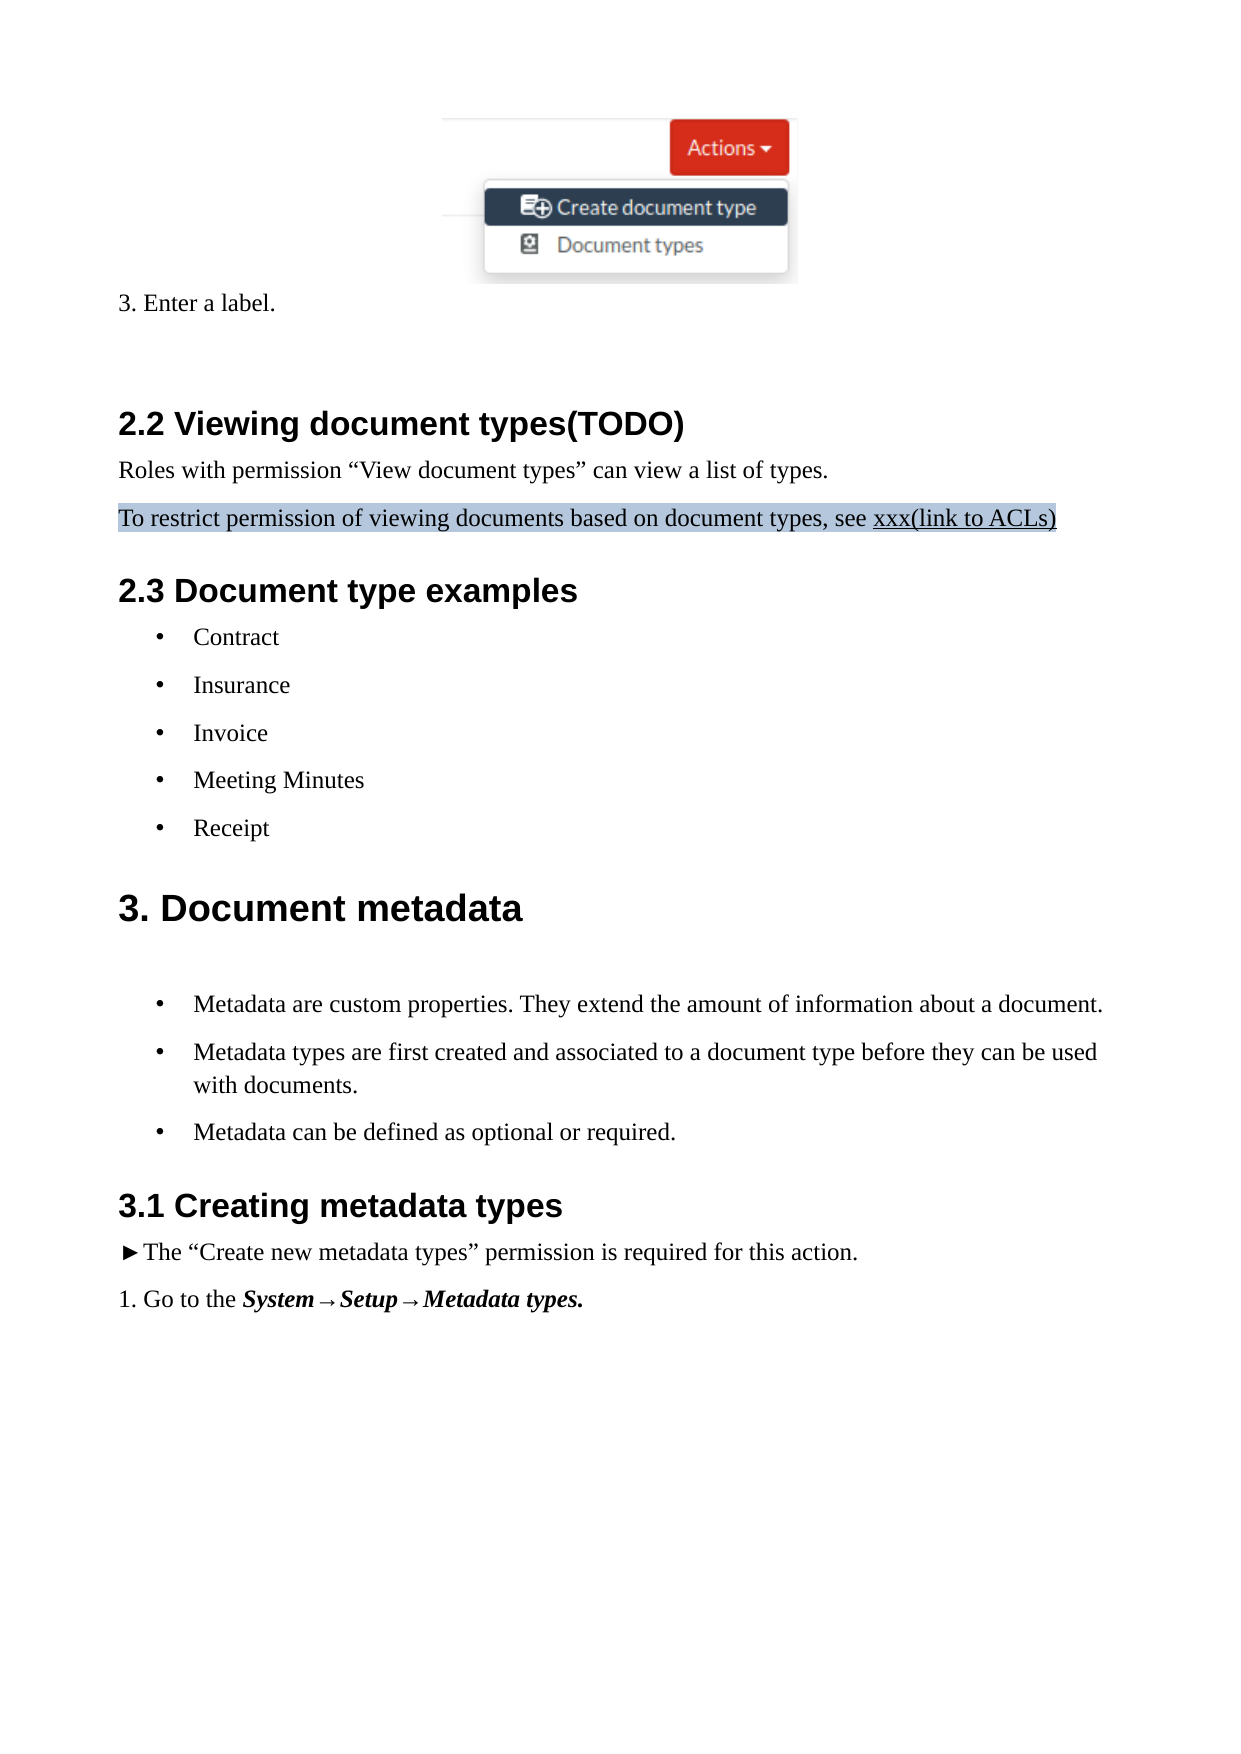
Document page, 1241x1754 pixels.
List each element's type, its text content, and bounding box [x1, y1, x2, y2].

list Insurance [156, 670, 1122, 699]
text 3. Enter a label. [118, 118, 1122, 317]
picture [442, 118, 799, 284]
subtitle 3. Document metadata [118, 885, 1122, 929]
subtitle 3.1 Creating metadata types [118, 1186, 1122, 1224]
list Invoice [156, 718, 1122, 746]
list Metadata types are first created and associated to a document type before they can be used with documents. [156, 1037, 1122, 1098]
text Roles with permission “View document types” can view a list of types. [118, 455, 1122, 484]
text ►The “Create new metadata types” permission is required for this action. [118, 1237, 1122, 1266]
subtitle 2.2 Viewing document types(TODO) [118, 404, 1122, 443]
list Metadata are custom properties. They extend the amount of information about a document. [156, 989, 1122, 1018]
list Receipt [156, 813, 1122, 842]
subtitle 2.3 Document type examples [118, 571, 1122, 610]
list Metadata can be defined as optional or required. [156, 1117, 1122, 1146]
text To restrict permission of viewing documents based on document types, see xxx(link to ACLs) [118, 503, 1122, 532]
list Contract [156, 622, 1122, 651]
text 1. Go to the System→Setup→Metadata types. [118, 1284, 1122, 1313]
list Meeting Minutes [156, 765, 1122, 794]
